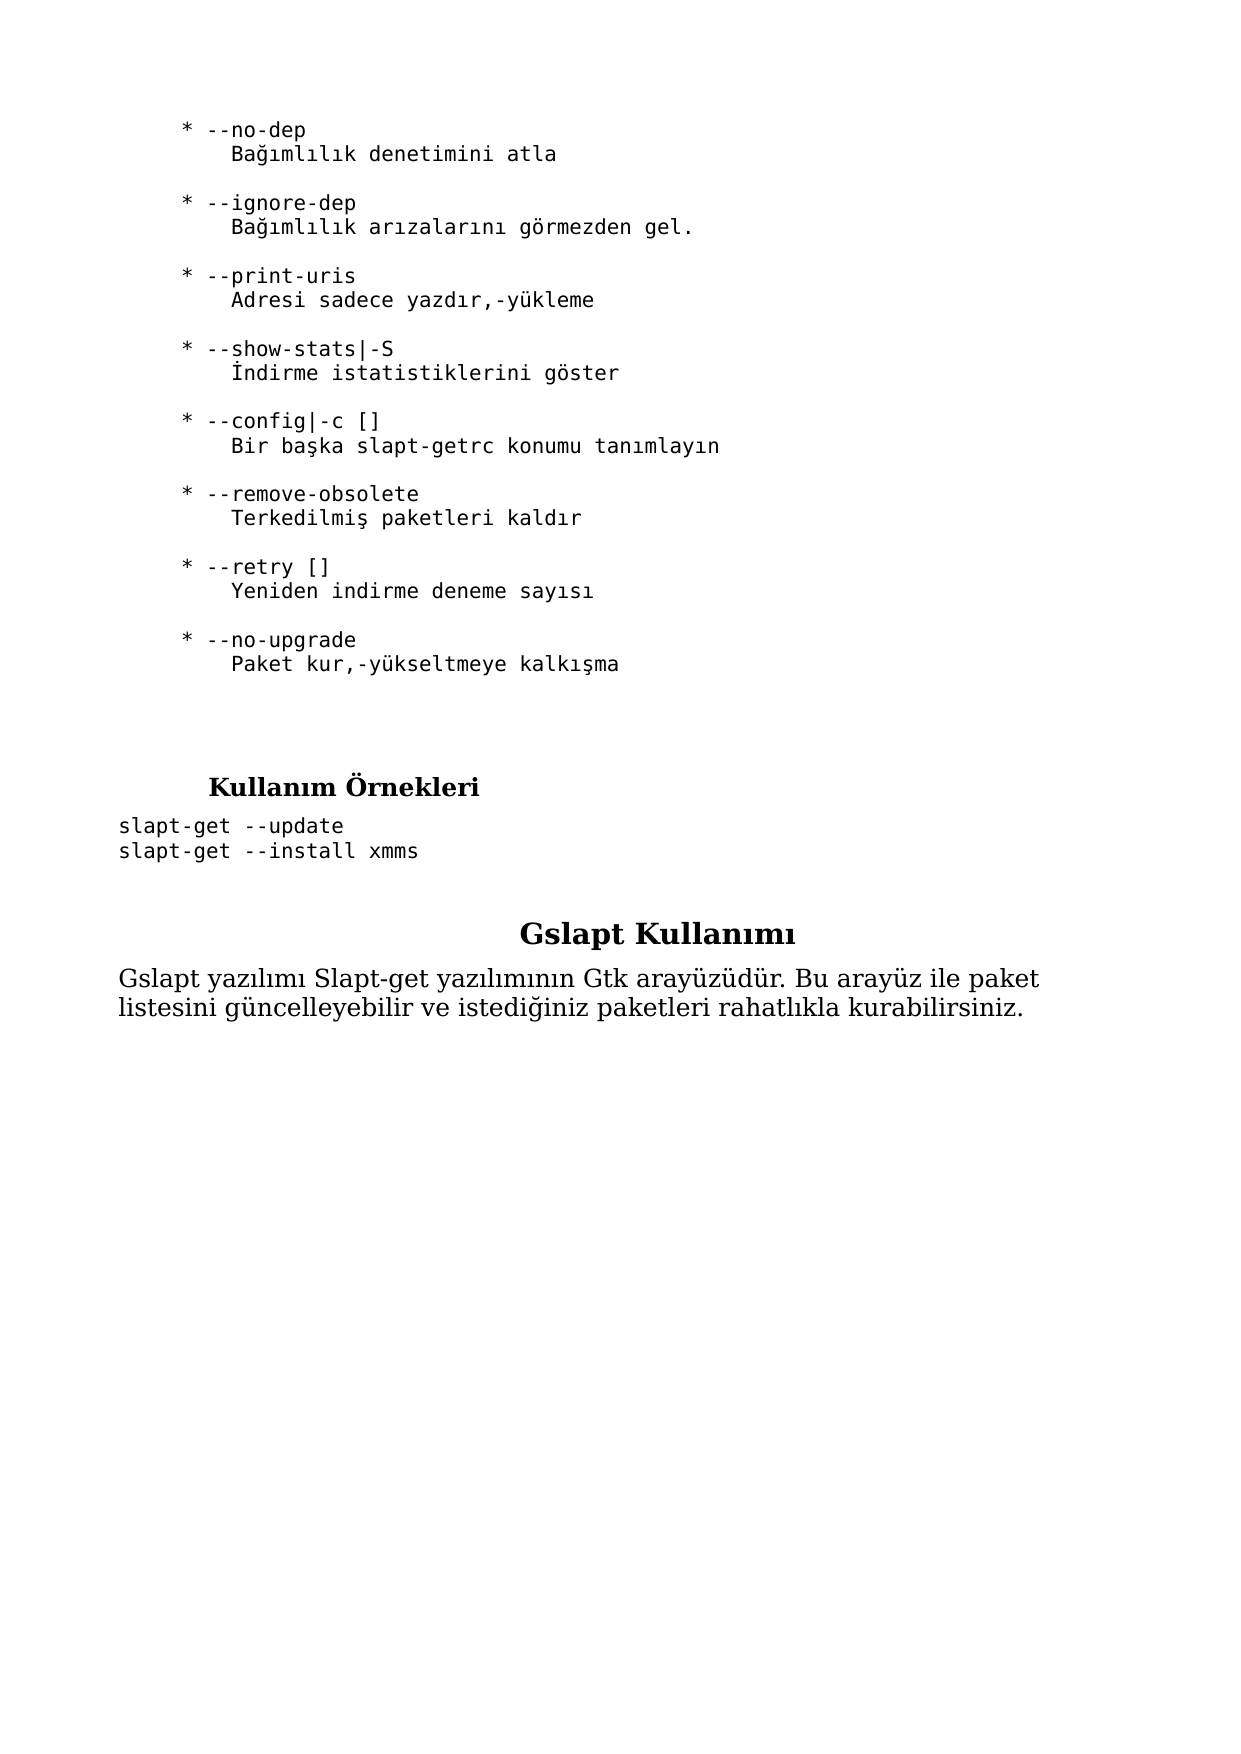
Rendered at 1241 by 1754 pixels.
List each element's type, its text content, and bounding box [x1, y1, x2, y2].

text * --remove-obsolete [118, 482, 1122, 506]
text Yeniden indirme deneme sayısı [118, 579, 1122, 603]
text * --no-upgrade [118, 628, 1122, 652]
subtitle Gslapt Kullanımı [118, 917, 1122, 952]
text Bir başka slapt-getrc konumu tanımlayın [118, 434, 1122, 458]
text Terkedilmiş paketleri kaldır [118, 506, 1122, 531]
text * --show-stats|-S [118, 337, 1122, 361]
text * --no-dep [118, 118, 1122, 142]
text Paket kur,-yükseltmeye kalkışma [118, 652, 1122, 676]
text * --print-uris [118, 264, 1122, 288]
text * --ignore-dep [118, 191, 1122, 215]
text slapt-get --install xmms [118, 839, 1122, 863]
text Bağımlılık denetimini atla [118, 142, 1122, 167]
text slapt-get --update [118, 814, 1122, 839]
text Gslapt yazılımı Slapt-get yazılımının Gtk arayüzüdür. Bu arayüz ile paket listesini güncelleyebilir ve istediğiniz paketleri rahatlıkla kurabilirsiniz. [118, 964, 1122, 1022]
text Bağımlılık arızalarını görmezden gel. [118, 215, 1122, 239]
text İndirme istatistiklerini göster [118, 361, 1122, 385]
subtitle Kullanım Örnekleri [118, 772, 1122, 802]
text Adresi sadece yazdır,-yükleme [118, 288, 1122, 312]
text * --config|-c [] [118, 409, 1122, 434]
text * --retry [] [118, 555, 1122, 579]
